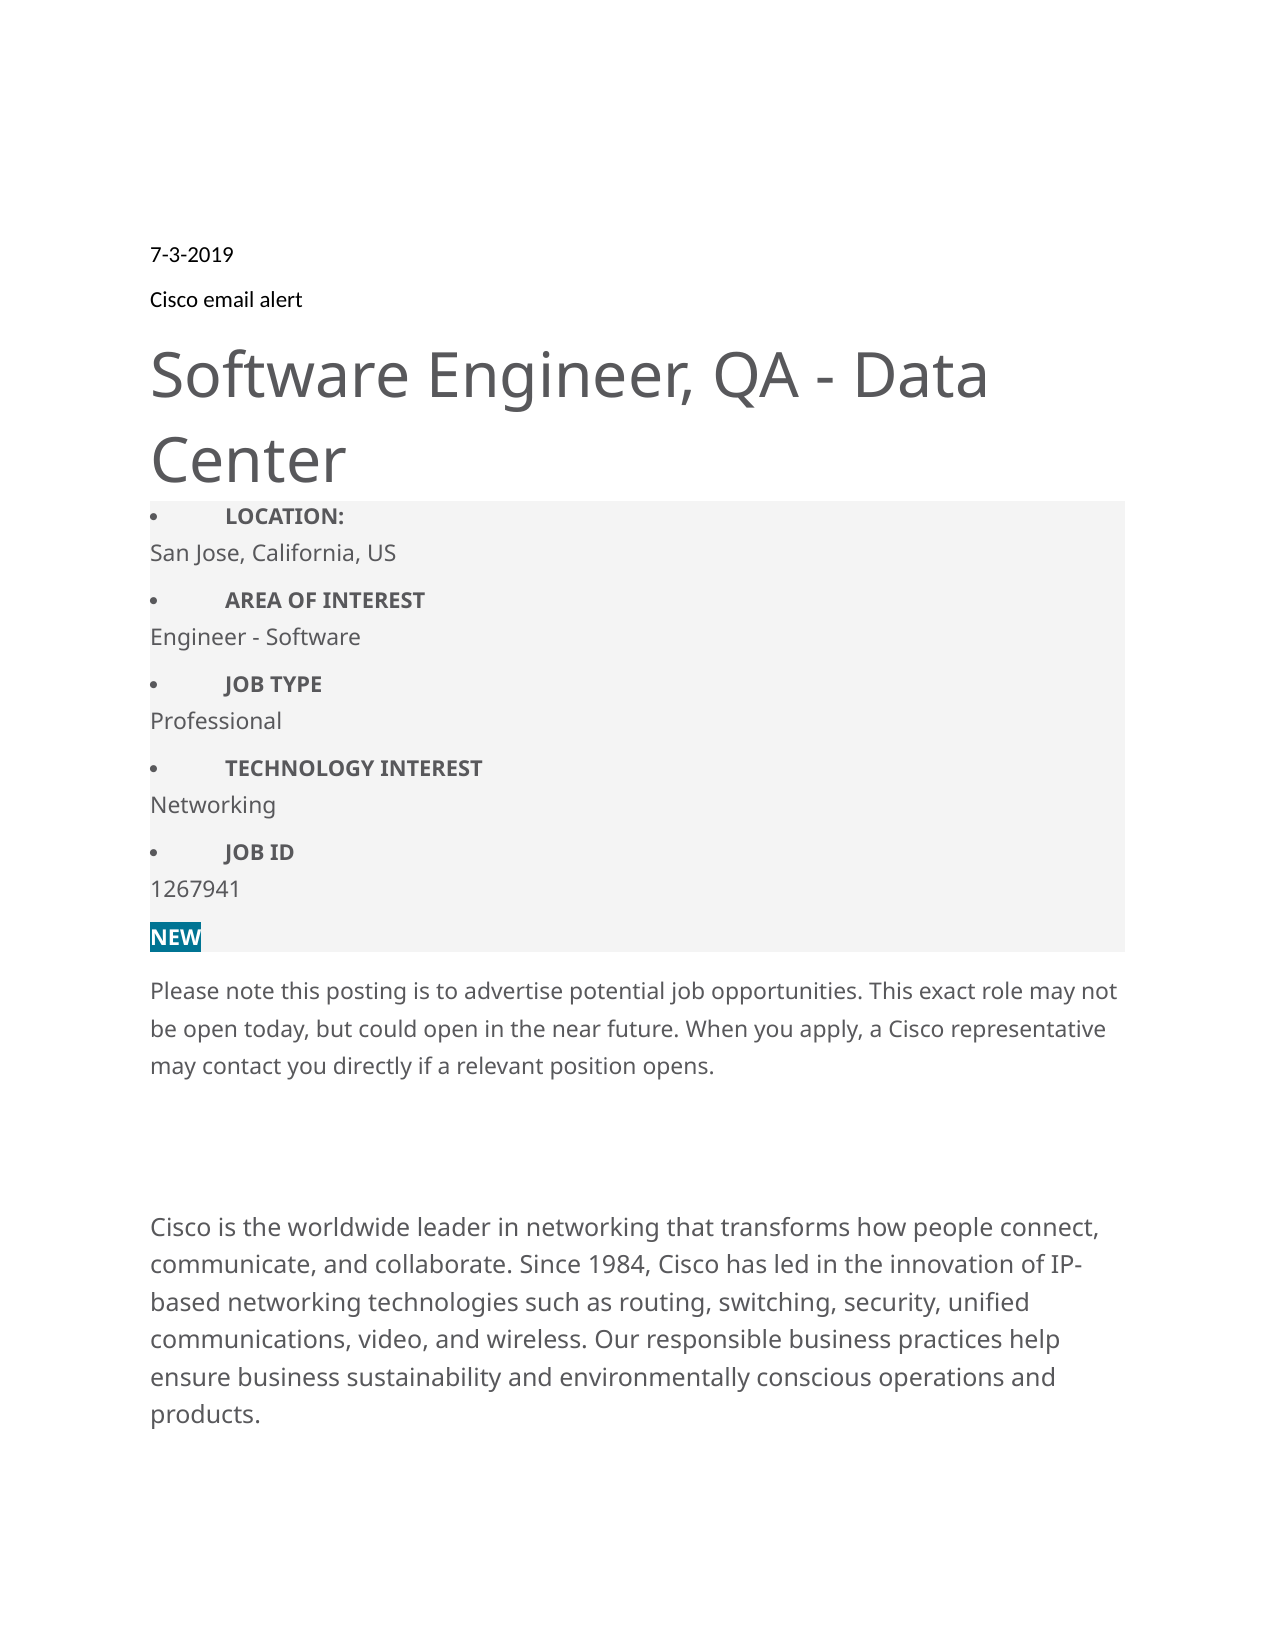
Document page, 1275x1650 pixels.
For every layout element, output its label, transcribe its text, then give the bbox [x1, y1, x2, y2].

text 7-3-2019 [150, 240, 1125, 268]
list Technology Interest [150, 753, 1125, 783]
subtitle Software Engineer, QA - Data Center [150, 331, 1125, 501]
text Cisco email alert [150, 286, 1125, 314]
text Cisco is the worldwide leader in networking that transforms how people connect, communicate, and collaborate. Since 1984, Cisco has led in the innovation of IP-based networking technologies such as routing, switching, security, unified communications, video, and wireless. Our responsible business practices help ensure business sustainability and environmentally conscious operations and products. [150, 1206, 1125, 1431]
text Engineer - Software [150, 615, 1125, 652]
text San Jose, California, US [150, 531, 1125, 568]
list Location: [150, 501, 1125, 531]
text Networking [150, 783, 1125, 820]
text New [150, 921, 1125, 952]
text Please note this posting is to advertise potential job opportunities. This exact role may not be open today, but could open in the near future. When you apply, a Cisco representative may contact you directly if a relevant position opens. [150, 969, 1125, 1081]
list Job Type [150, 669, 1125, 699]
list Job Id [150, 837, 1125, 867]
list Area of Interest [150, 585, 1125, 615]
text 1267941 [150, 867, 1125, 904]
text Professional [150, 699, 1125, 736]
